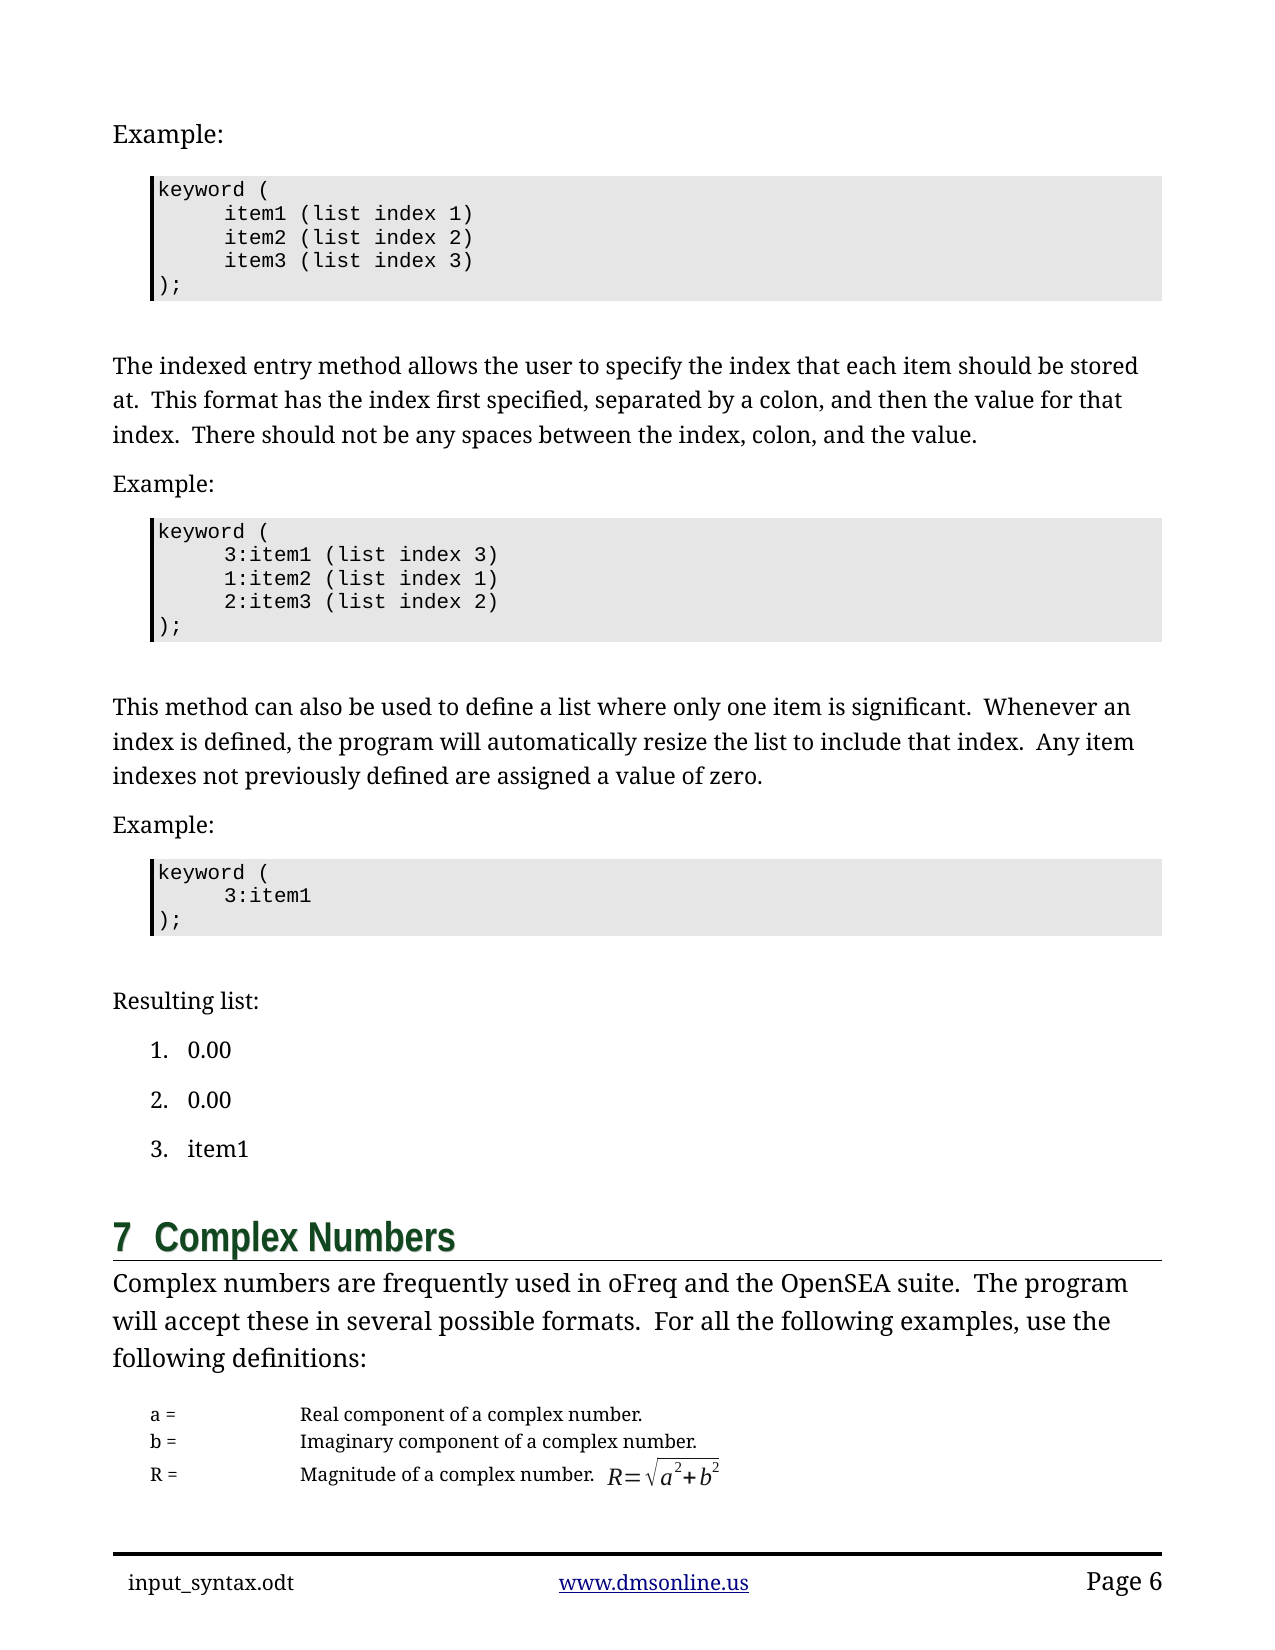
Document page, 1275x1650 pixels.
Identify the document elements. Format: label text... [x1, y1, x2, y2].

text Resulting list: [112, 985, 1162, 1016]
text Example: [112, 468, 1162, 499]
subtitle Complex Numbers [112, 1213, 1162, 1261]
text a = Real component of a complex number. [150, 1401, 1162, 1426]
list 0.00 [150, 1034, 1162, 1066]
text Example: [112, 117, 1162, 151]
text The indexed entry method allows the user to specify the index that each item should be stored at. This format has the index first specified, separated by a colon, and then the value for that index. There should not be any spaces between the index, colon, and the value. [112, 350, 1162, 450]
text b = Imaginary component of a complex number. [150, 1429, 1162, 1454]
text ); [154, 909, 1162, 936]
text item1 (list index 1) [154, 203, 1162, 227]
list 0.00 [150, 1084, 1162, 1115]
text 3:item1 (list index 3) [154, 544, 1162, 568]
text keyword ( [154, 518, 1162, 544]
list item1 [150, 1133, 1162, 1164]
text 3:item1 [154, 885, 1162, 909]
text Example: [112, 809, 1162, 841]
text R = Magnitude of a complex number. [150, 1457, 1162, 1491]
text keyword ( [154, 859, 1162, 885]
text item3 (list index 3) [154, 250, 1162, 274]
text This method can also be used to define a list where only one item is significant. Whenever an index is defined, the program will automatically resize the list to include that index. Any item indexes not previously defined are assigned a value of zero. [112, 691, 1162, 791]
text 2:item3 (list index 2) [154, 592, 1162, 615]
text 1:item2 (list index 1) [154, 568, 1162, 592]
text ); [154, 615, 1162, 642]
text ); [154, 274, 1162, 301]
text item2 (list index 2) [154, 227, 1162, 250]
text keyword ( [154, 176, 1162, 203]
text Complex numbers are frequently used in oFreq and the OpenSEA suite. The program will accept these in several possible formats. For all the following examples, use the following definitions: [112, 1266, 1162, 1375]
